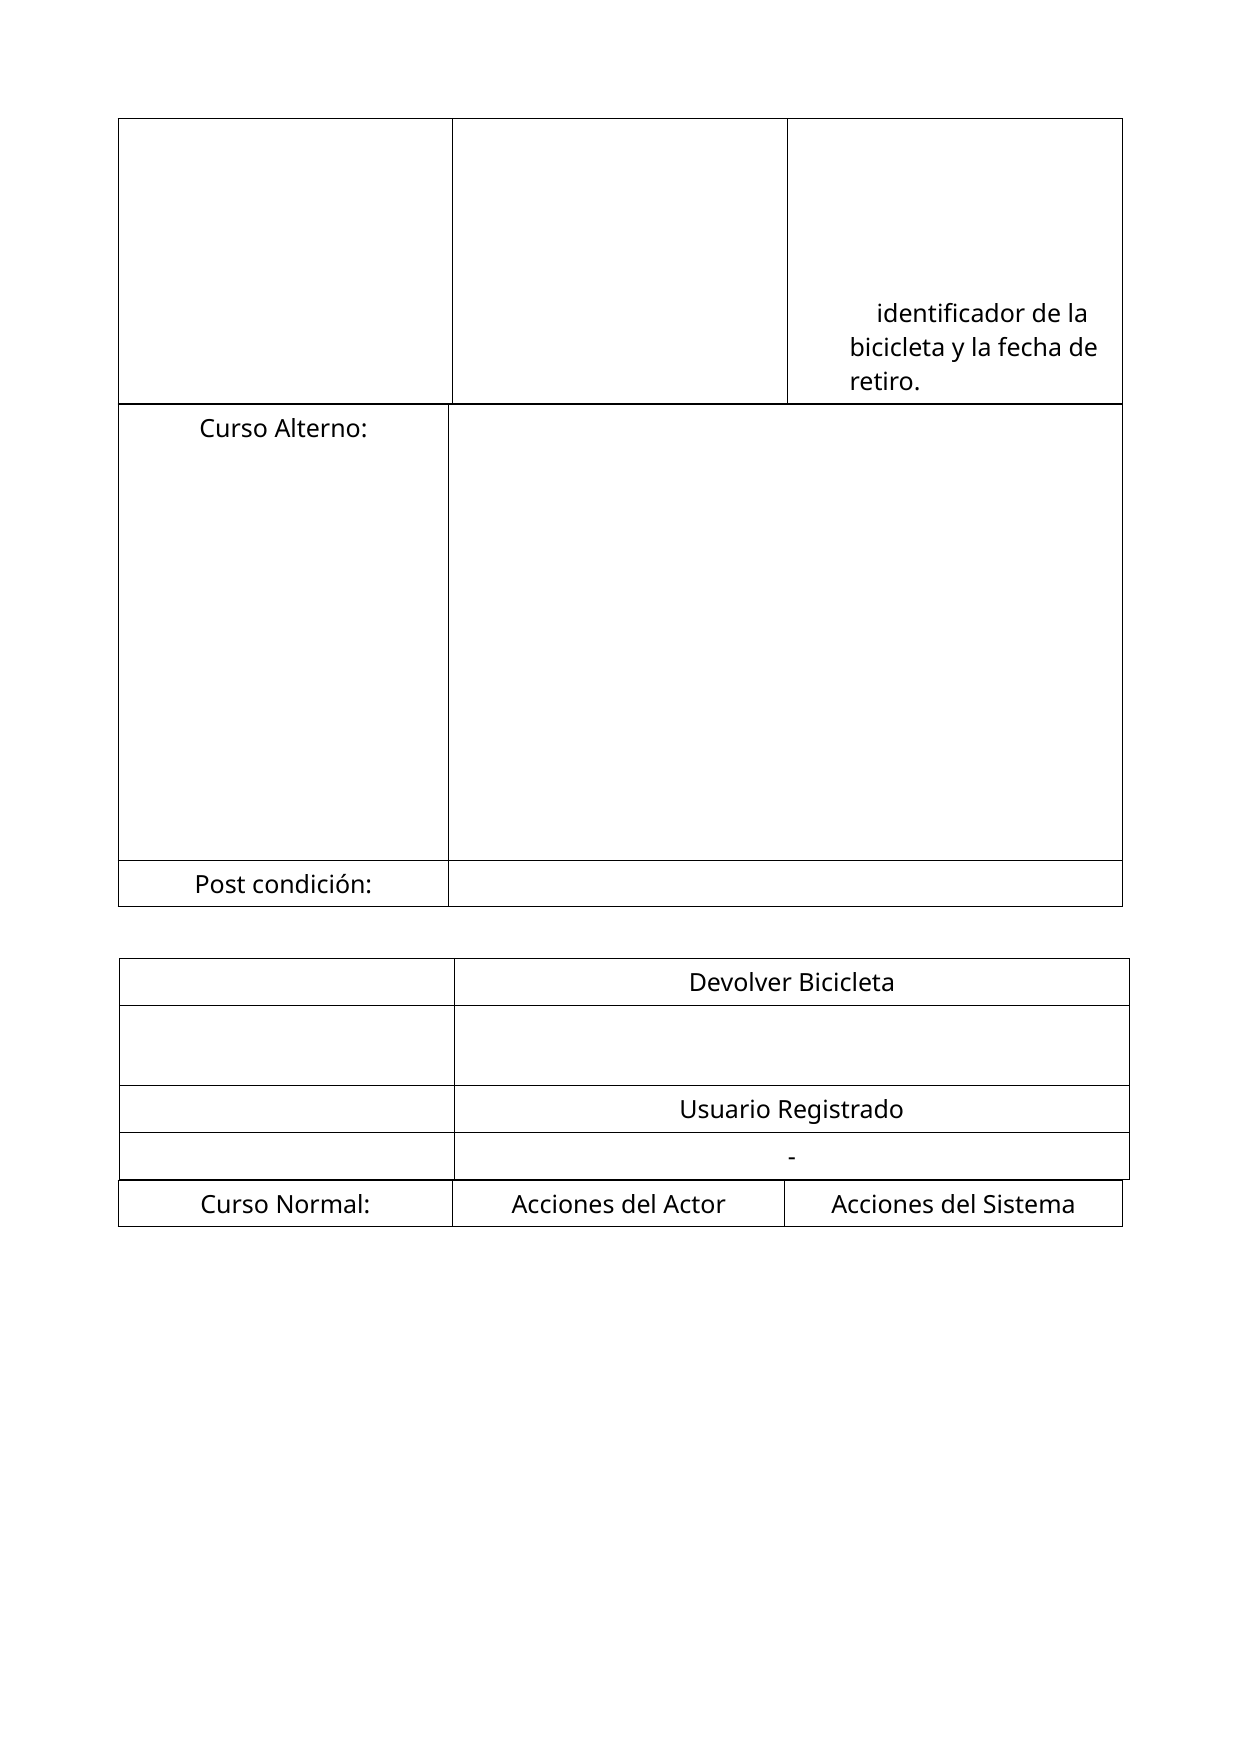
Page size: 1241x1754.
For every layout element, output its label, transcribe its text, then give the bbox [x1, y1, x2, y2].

table_header Acciones del Actor [453, 1181, 784, 1226]
table_cell Precondiciones: [120, 1133, 454, 1178]
table_cell Se retiró correctamente una bicicleta. [449, 861, 1122, 906]
table_cell - [455, 1133, 1129, 1178]
table_header Paso alternativo 4: el receptor no pudo detectar la tarjeta. Se informa en el display. Fin de CU. Paso alternativo 5: la tarjeta no está registrada en el sistema. Se informa en el display. Fin de CU. Paso alternativo 6: la tarjeta detectada ya tiene una bicicleta alquilada. Se informa en el display. Fin de CU. Paso alternativo 9: pasaron 45” y no se detectó el retiro de la bicicleta. Se informa en el display. Se cancela la operación. Fin de CU. [449, 405, 1122, 859]
table_cell [453, 119, 787, 403]
table_header Acciones del Sistema [785, 1181, 1122, 1226]
table_cell Paso 9: el sistema detecta que se retiró la bicicleta. Paso 10: el sistema registra el identificador de la bicicleta y la fecha de retiro. [788, 119, 1122, 403]
table_cell Actores: [120, 1086, 454, 1132]
table_cell Este caso de uso describe el evento en el que un Usuario Registrado devuelve una bicicleta alquilada [455, 1006, 1129, 1085]
table_header Nombre: [120, 959, 454, 1005]
table_header Curso Normal: [119, 1181, 452, 1226]
table_cell Usuario Registrado [455, 1086, 1129, 1132]
table_cell Descripción: [120, 1006, 454, 1085]
table_cell Post condición: [119, 861, 448, 906]
table_header Devolver Bicicleta [455, 959, 1129, 1005]
table_header Curso Alterno: [119, 405, 448, 859]
table_cell [119, 119, 452, 403]
